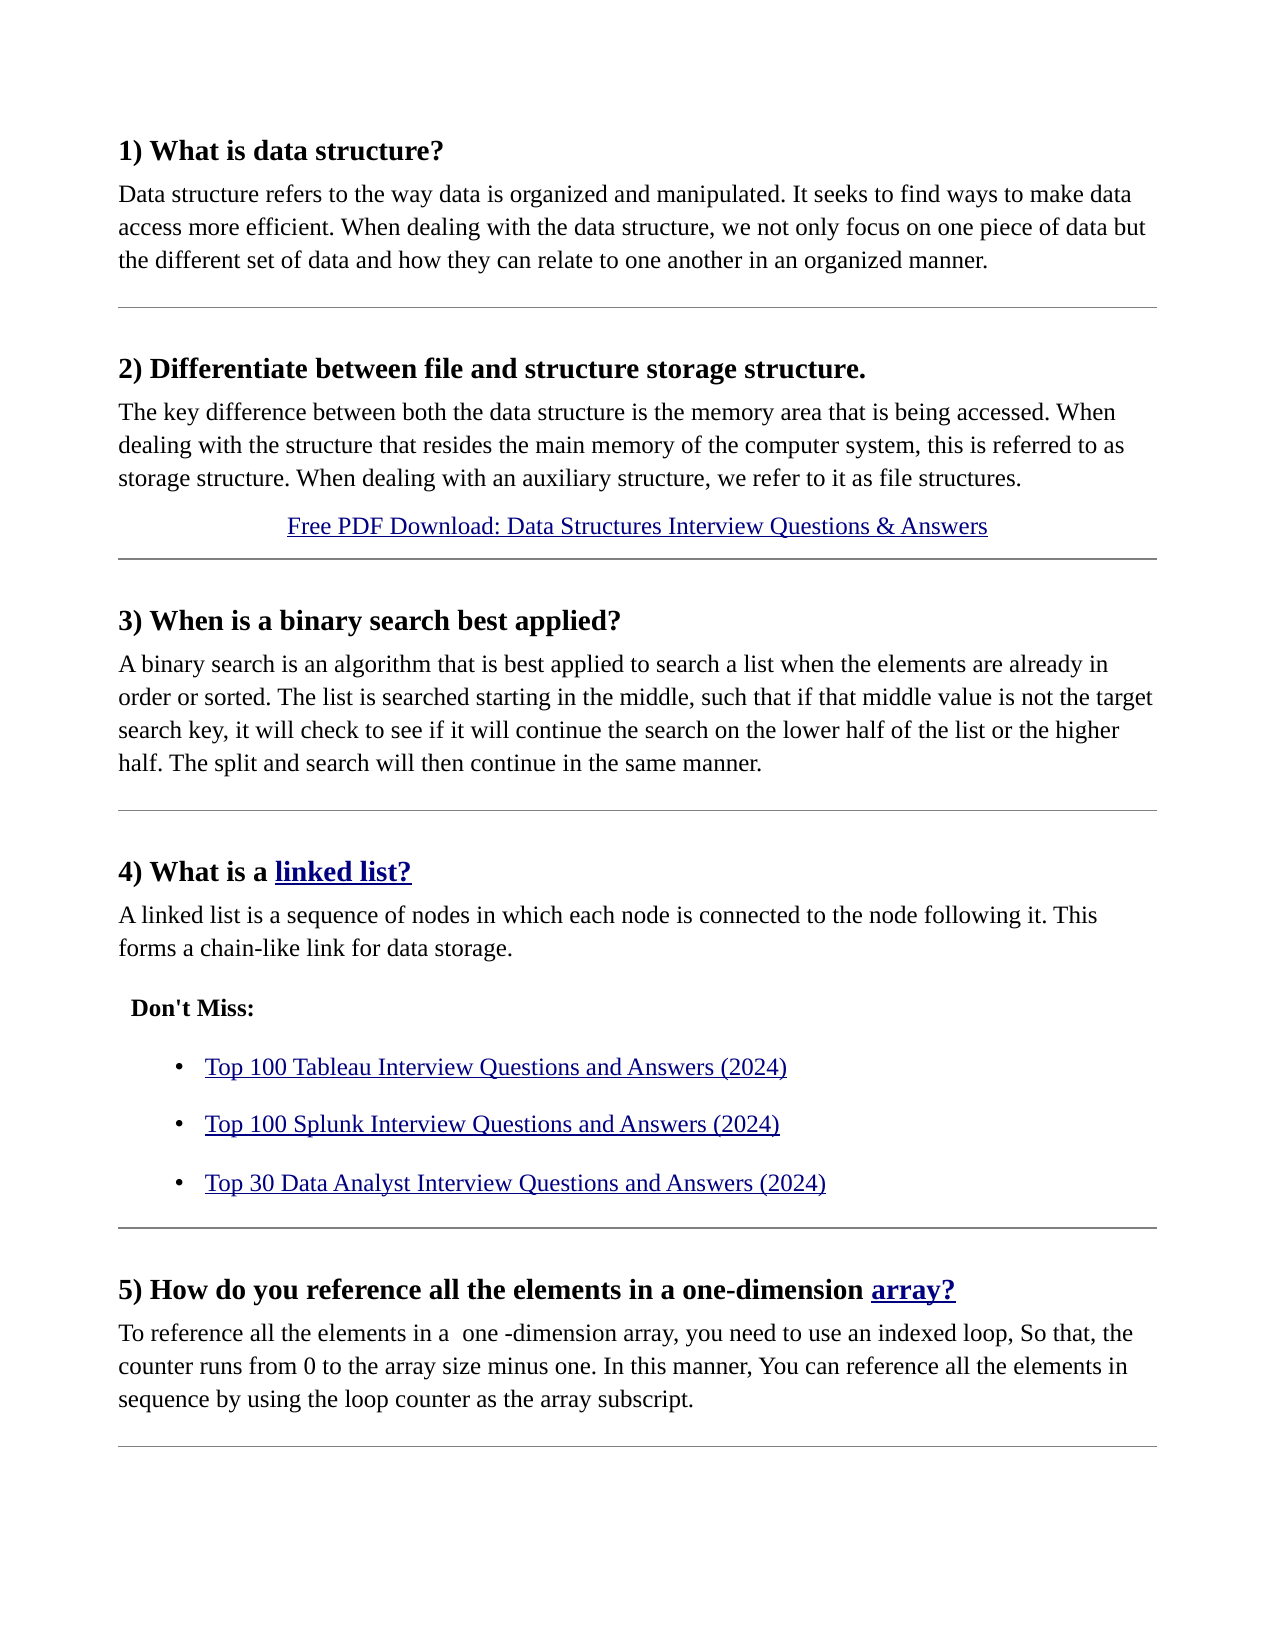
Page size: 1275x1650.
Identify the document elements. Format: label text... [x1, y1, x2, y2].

text Data structure refers to the way data is organized and manipulated. It seeks to find ways to make data access more efficient. When dealing with the data structure, we not only focus on one piece of data but the different set of data and how they can relate to one another in an organized manner. [118, 179, 1157, 273]
subtitle 1) What is data structure? [118, 133, 1157, 166]
list Top 30 Data Analyst Interview Questions and Answers (2024) [175, 1168, 1144, 1196]
text To reference all the elements in a one -dimension array, you need to use an indexed loop, So that, the counter runs from 0 to the array size minus one. In this manner, You can reference all the elements in sequence by using the loop counter as the array subscript. [118, 1318, 1157, 1413]
text The key difference between both the data structure is the memory area that is being accessed. When dealing with the structure that resides the main memory of the computer system, this is referred to as storage structure. When dealing with an auxiliary structure, we refer to it as file structures. [118, 397, 1157, 492]
subtitle 2) Differentiate between file and structure storage structure. [118, 351, 1157, 385]
subtitle 5) How do you reference all the elements in a one-dimension array? [118, 1272, 1157, 1306]
subtitle 4) What is a linked list? [118, 854, 1157, 888]
text Don't Miss: [131, 993, 1144, 1022]
text A binary search is an algorithm that is best applied to search a list when the elements are already in order or sorted. The list is searched starting in the middle, such that if that middle value is not the target search key, it will check to see if it will continue the search on the lower half of the list or the higher half. The split and search will then continue in the same manner. [118, 649, 1157, 777]
list Top 100 Splunk Interview Questions and Answers (2024) [175, 1109, 1144, 1138]
text A linked list is a sequence of nodes in which each node is connected to the node following it. This forms a chain-like link for data storage. [118, 900, 1157, 962]
subtitle 3) When is a binary search best applied? [118, 603, 1157, 636]
text Free PDF Download: Data Structures Interview Questions & Answers [118, 511, 1157, 540]
list Top 100 Tableau Interview Questions and Answers (2024) [175, 1052, 1144, 1080]
